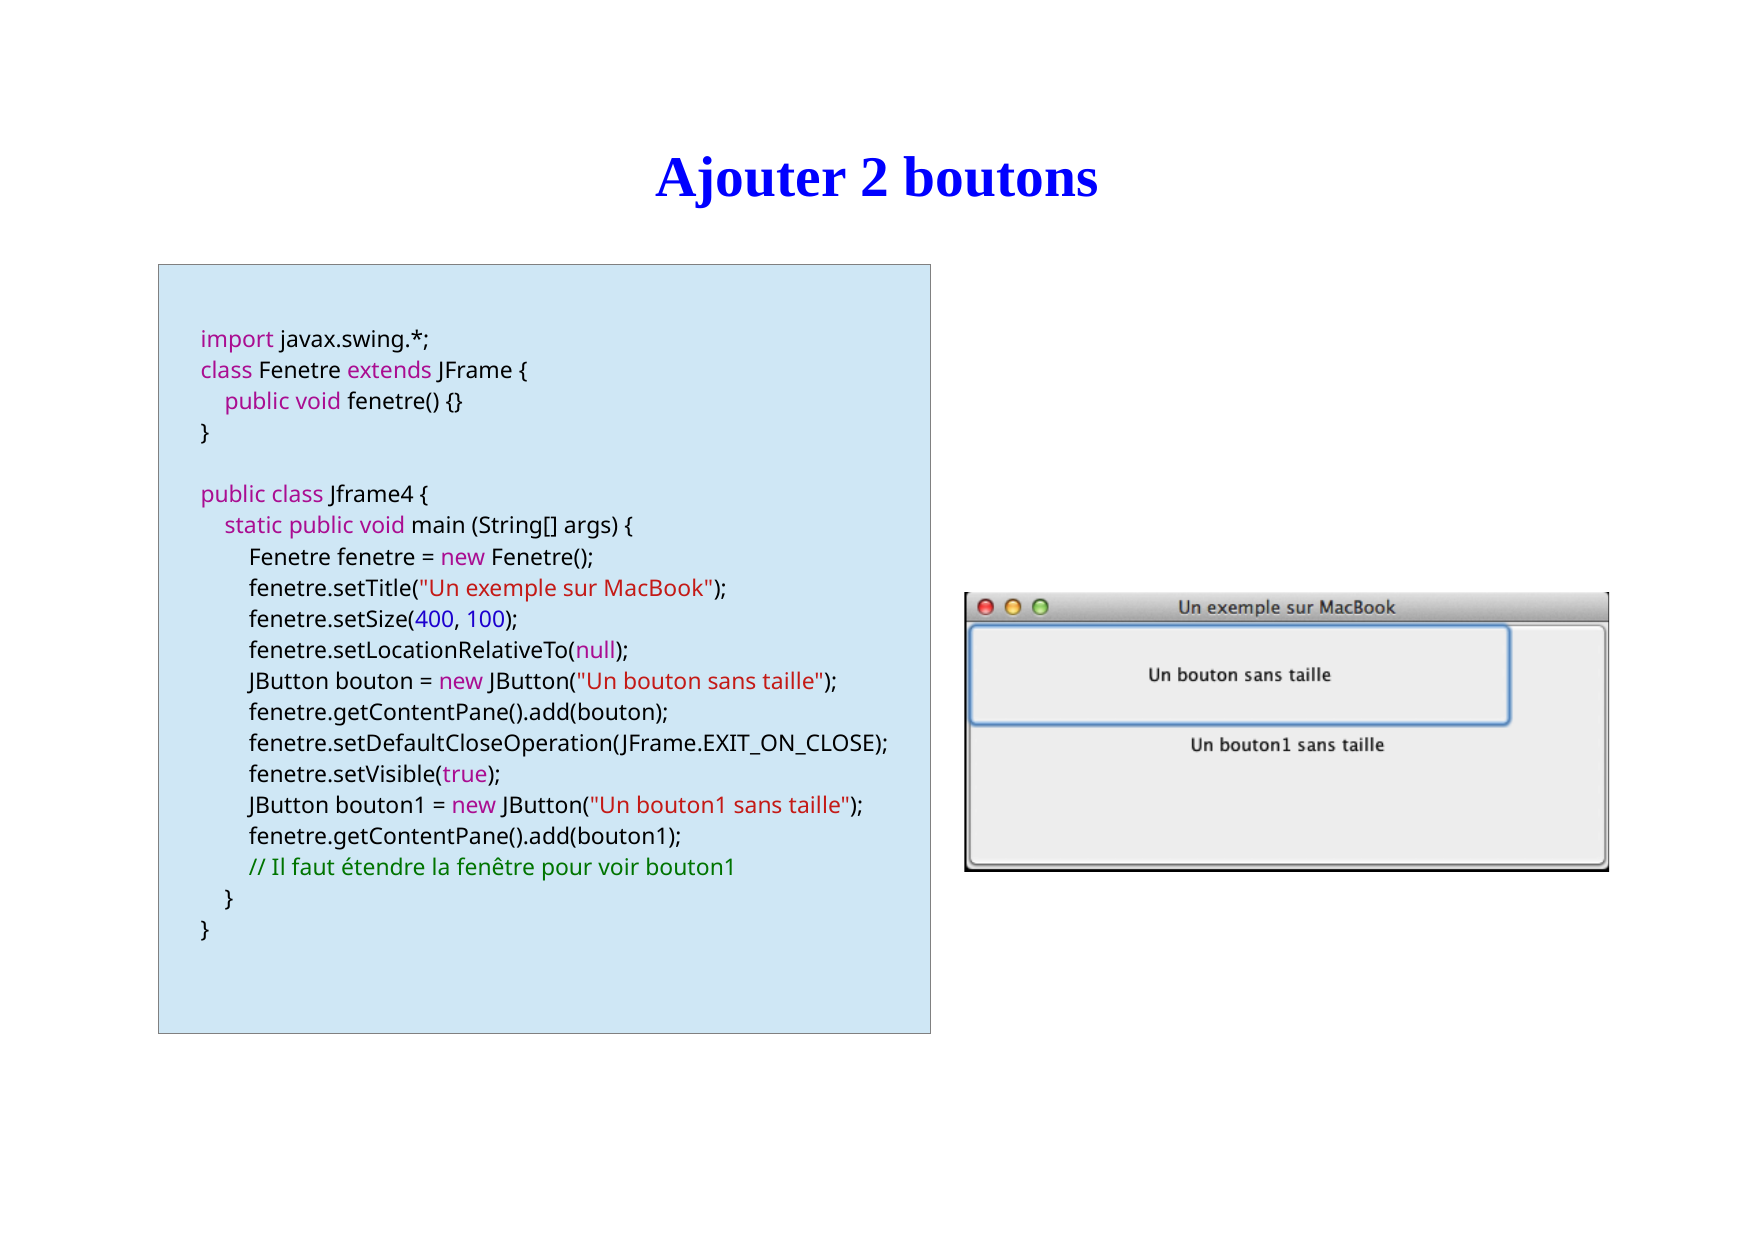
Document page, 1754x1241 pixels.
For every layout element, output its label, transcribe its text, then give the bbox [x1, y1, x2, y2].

subtitle Ajouter 2 boutons [118, 143, 1636, 209]
picture [964, 592, 1610, 872]
